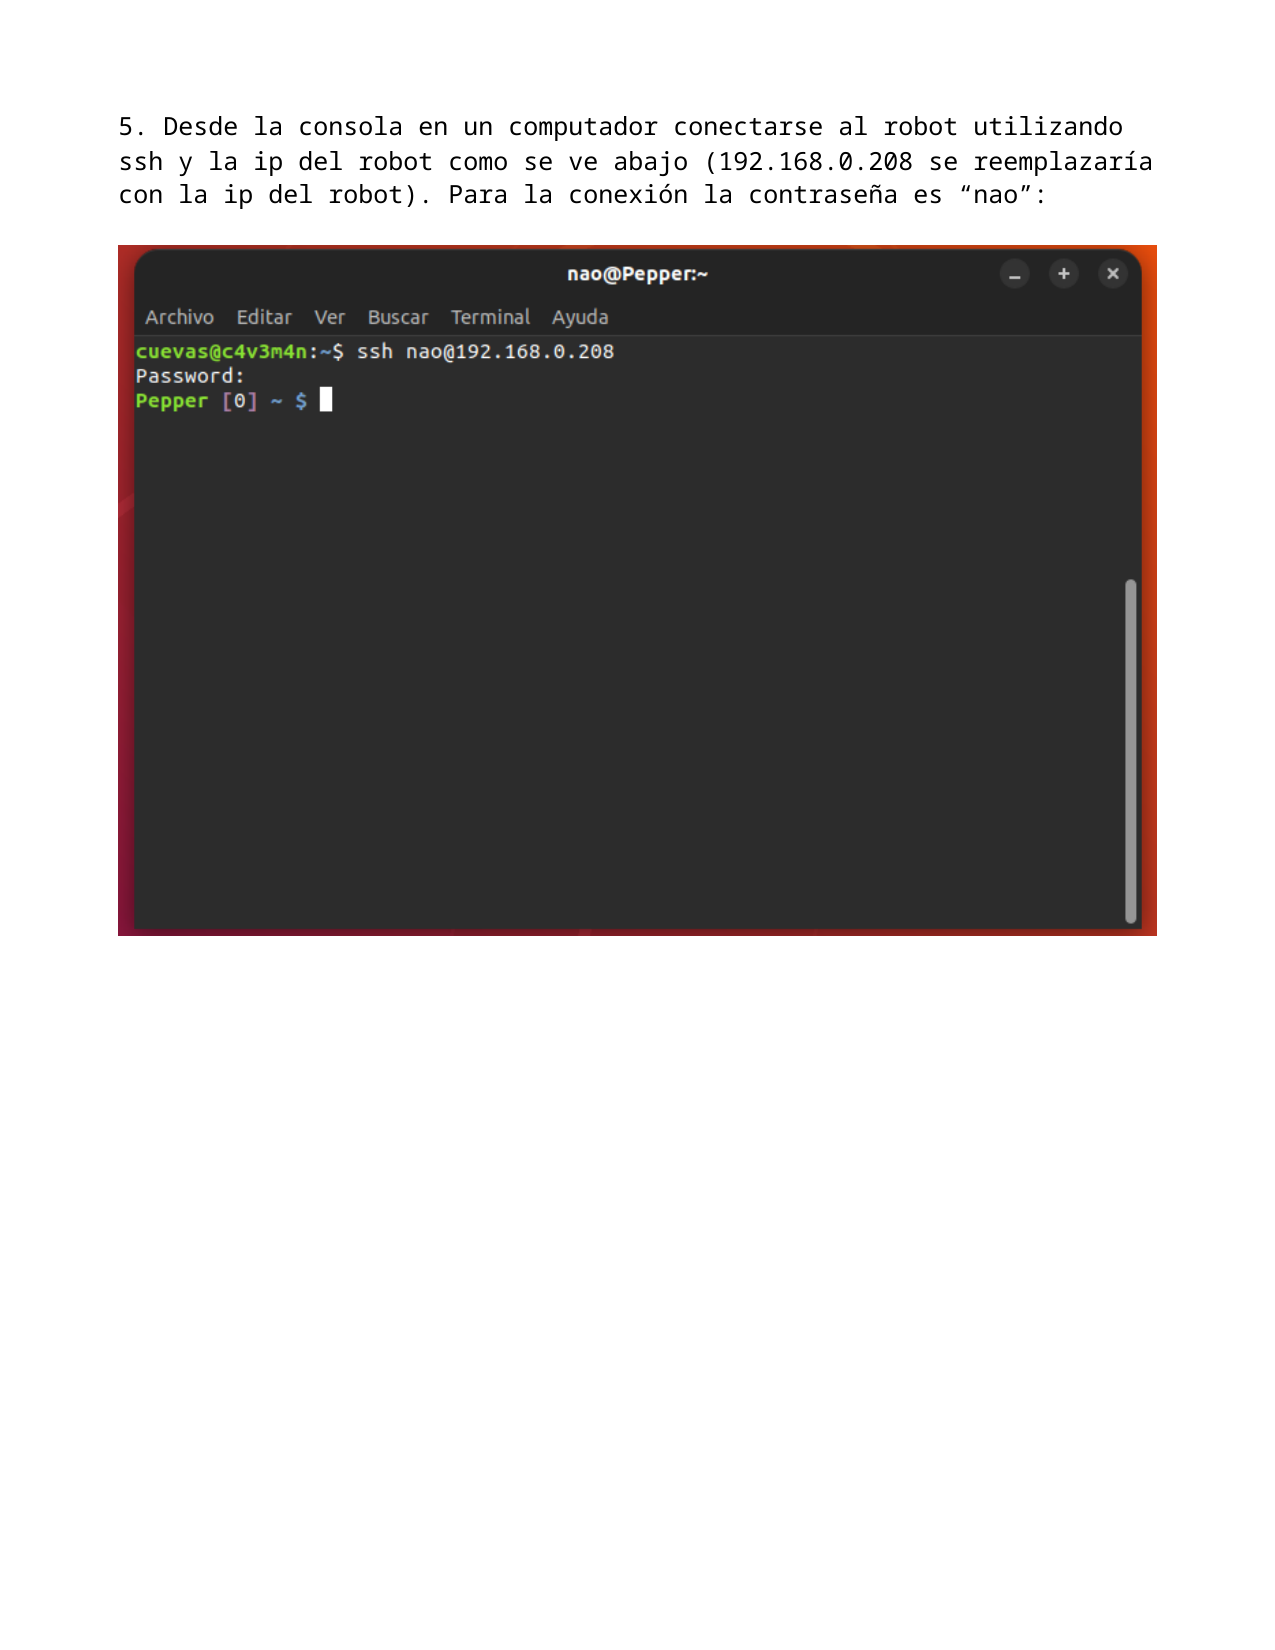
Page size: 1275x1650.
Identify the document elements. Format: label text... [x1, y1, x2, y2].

text 5. Desde la consola en un computador conectarse al robot utilizando ssh y la ip del robot como se ve abajo (192.168.0.208 se reemplazaría con la ip del robot). Para la conexión la contraseña es “nao”: [118, 109, 1157, 211]
